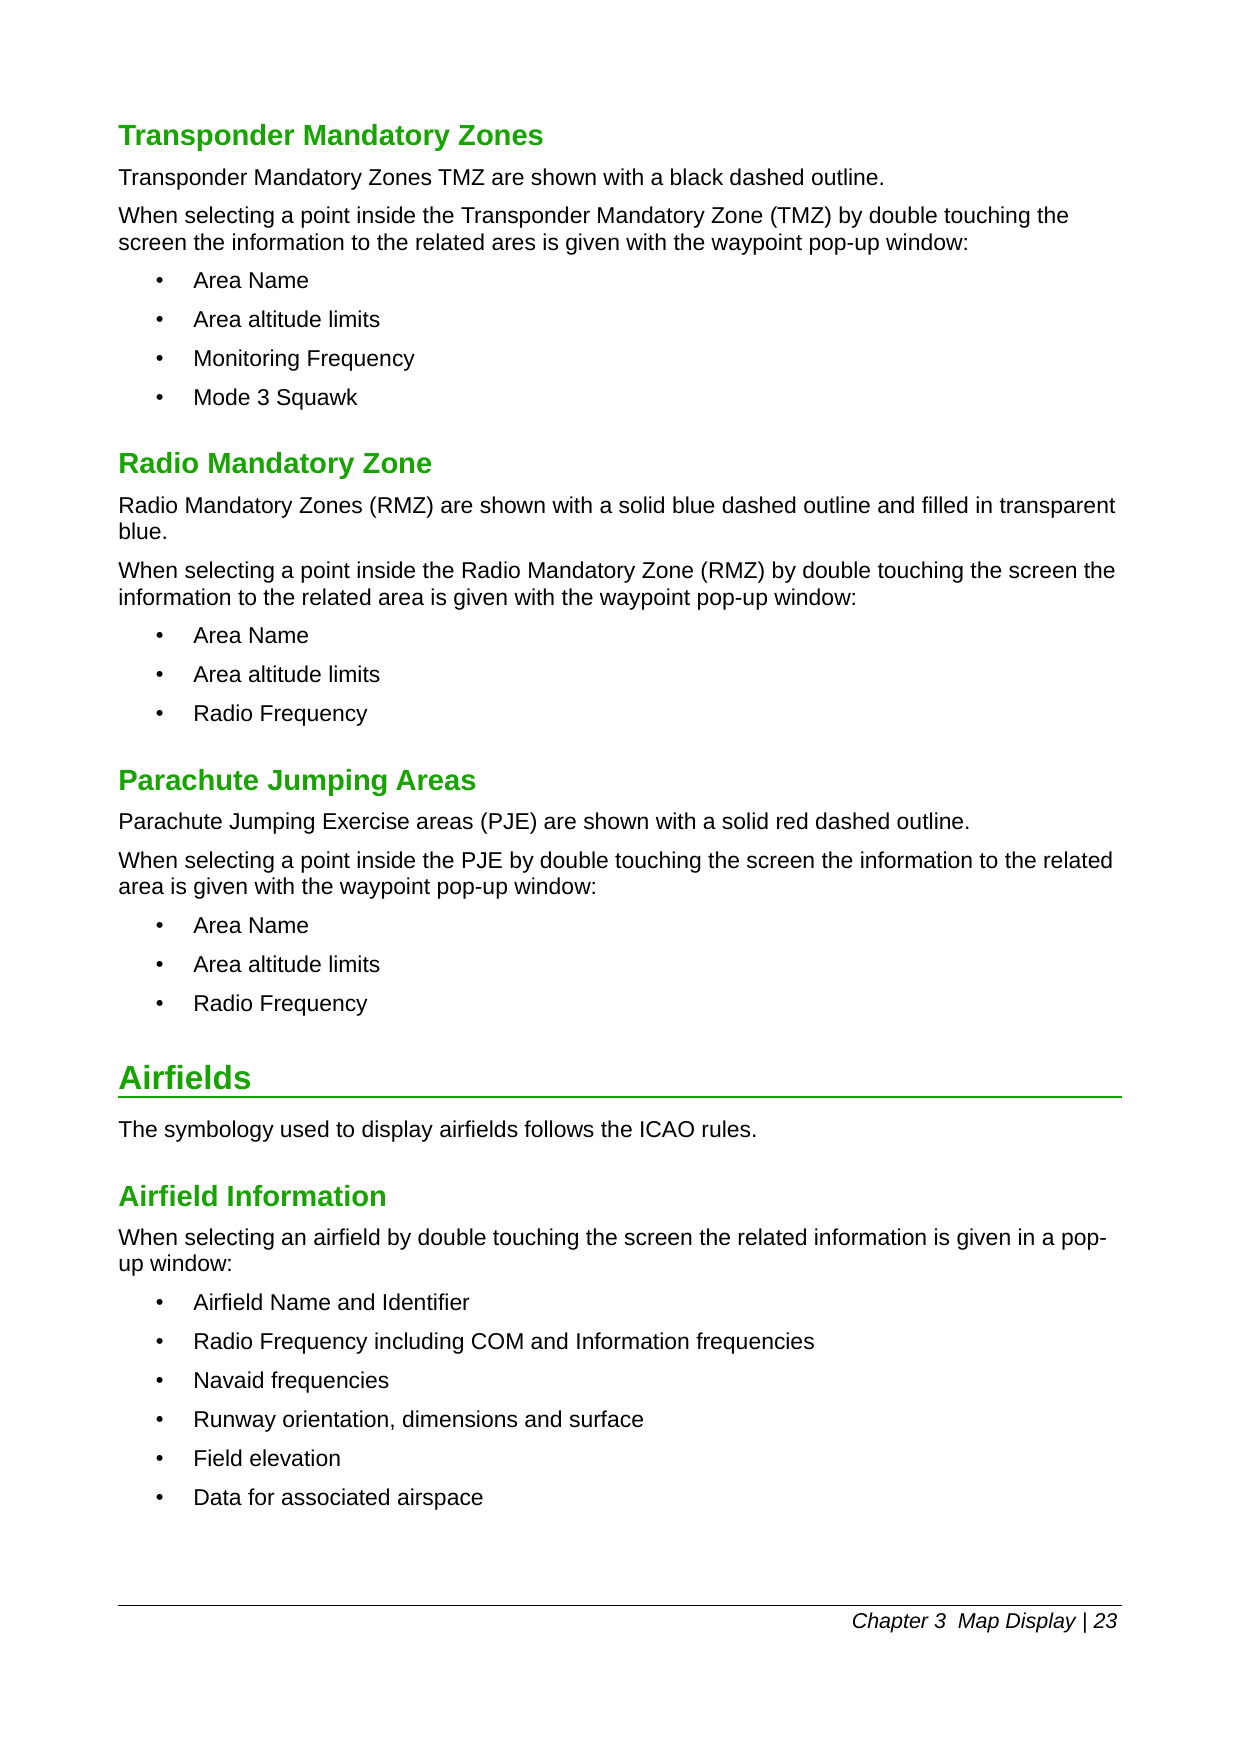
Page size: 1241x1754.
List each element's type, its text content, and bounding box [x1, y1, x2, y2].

subtitle Area Name [156, 912, 1122, 938]
subtitle Radio Frequency [156, 989, 1122, 1016]
subtitle When selecting a point inside the PJE by double touching the screen the information to the related area is given with the waypoint pop-up window: [118, 847, 1122, 899]
subtitle Area altitude limits [156, 951, 1122, 977]
subtitle Field elevation [156, 1444, 1122, 1471]
subtitle Parachute Jumping Exercise areas (PJE) are shown with a solid red dashed outline. [118, 808, 1122, 834]
subtitle Runway orientation, dimensions and surface [156, 1406, 1122, 1432]
subtitle When selecting an airfield by double touching the screen the related information is given in a pop-up window: [118, 1224, 1122, 1277]
subtitle When selecting a point inside the Transponder Mandatory Zone (TMZ) by double touching the screen the information to the related ares is given with the waypoint pop-up window: [118, 202, 1122, 255]
subtitle Radio Mandatory Zones (RMZ) are shown with a solid blue dashed outline and filled in transparent blue. [118, 492, 1122, 544]
subtitle The symbology used to display airfields follows the ICAO rules. [118, 1116, 1122, 1142]
subtitle When selecting a point inside the Radio Mandatory Zone (RMZ) by double touching the screen the information to the related area is given with the waypoint pop-up window: [118, 557, 1122, 610]
subtitle Radio Frequency including COM and Information frequencies [156, 1328, 1122, 1354]
subtitle Airfield Information [118, 1179, 1122, 1212]
subtitle Transponder Mandatory Zones [118, 118, 1122, 152]
subtitle Area Name [156, 267, 1122, 294]
subtitle Area altitude limits [156, 661, 1122, 687]
subtitle Airfield Name and Identifier [156, 1289, 1122, 1316]
subtitle Radio Mandatory Zone [118, 447, 1122, 480]
subtitle Monitoring Frequency [156, 345, 1122, 372]
subtitle Navaid frequencies [156, 1367, 1122, 1393]
subtitle Area Name [156, 622, 1122, 649]
subtitle Transponder Mandatory Zones TMZ are shown with a black dashed outline. [118, 163, 1122, 190]
subtitle Parachute Jumping Areas [118, 762, 1122, 796]
subtitle Data for associated airspace [156, 1483, 1122, 1510]
subtitle Area altitude limits [156, 306, 1122, 333]
subtitle Radio Frequency [156, 700, 1122, 726]
subtitle Mode 3 Squawk [156, 384, 1122, 410]
subtitle Airfields [118, 1058, 1122, 1096]
